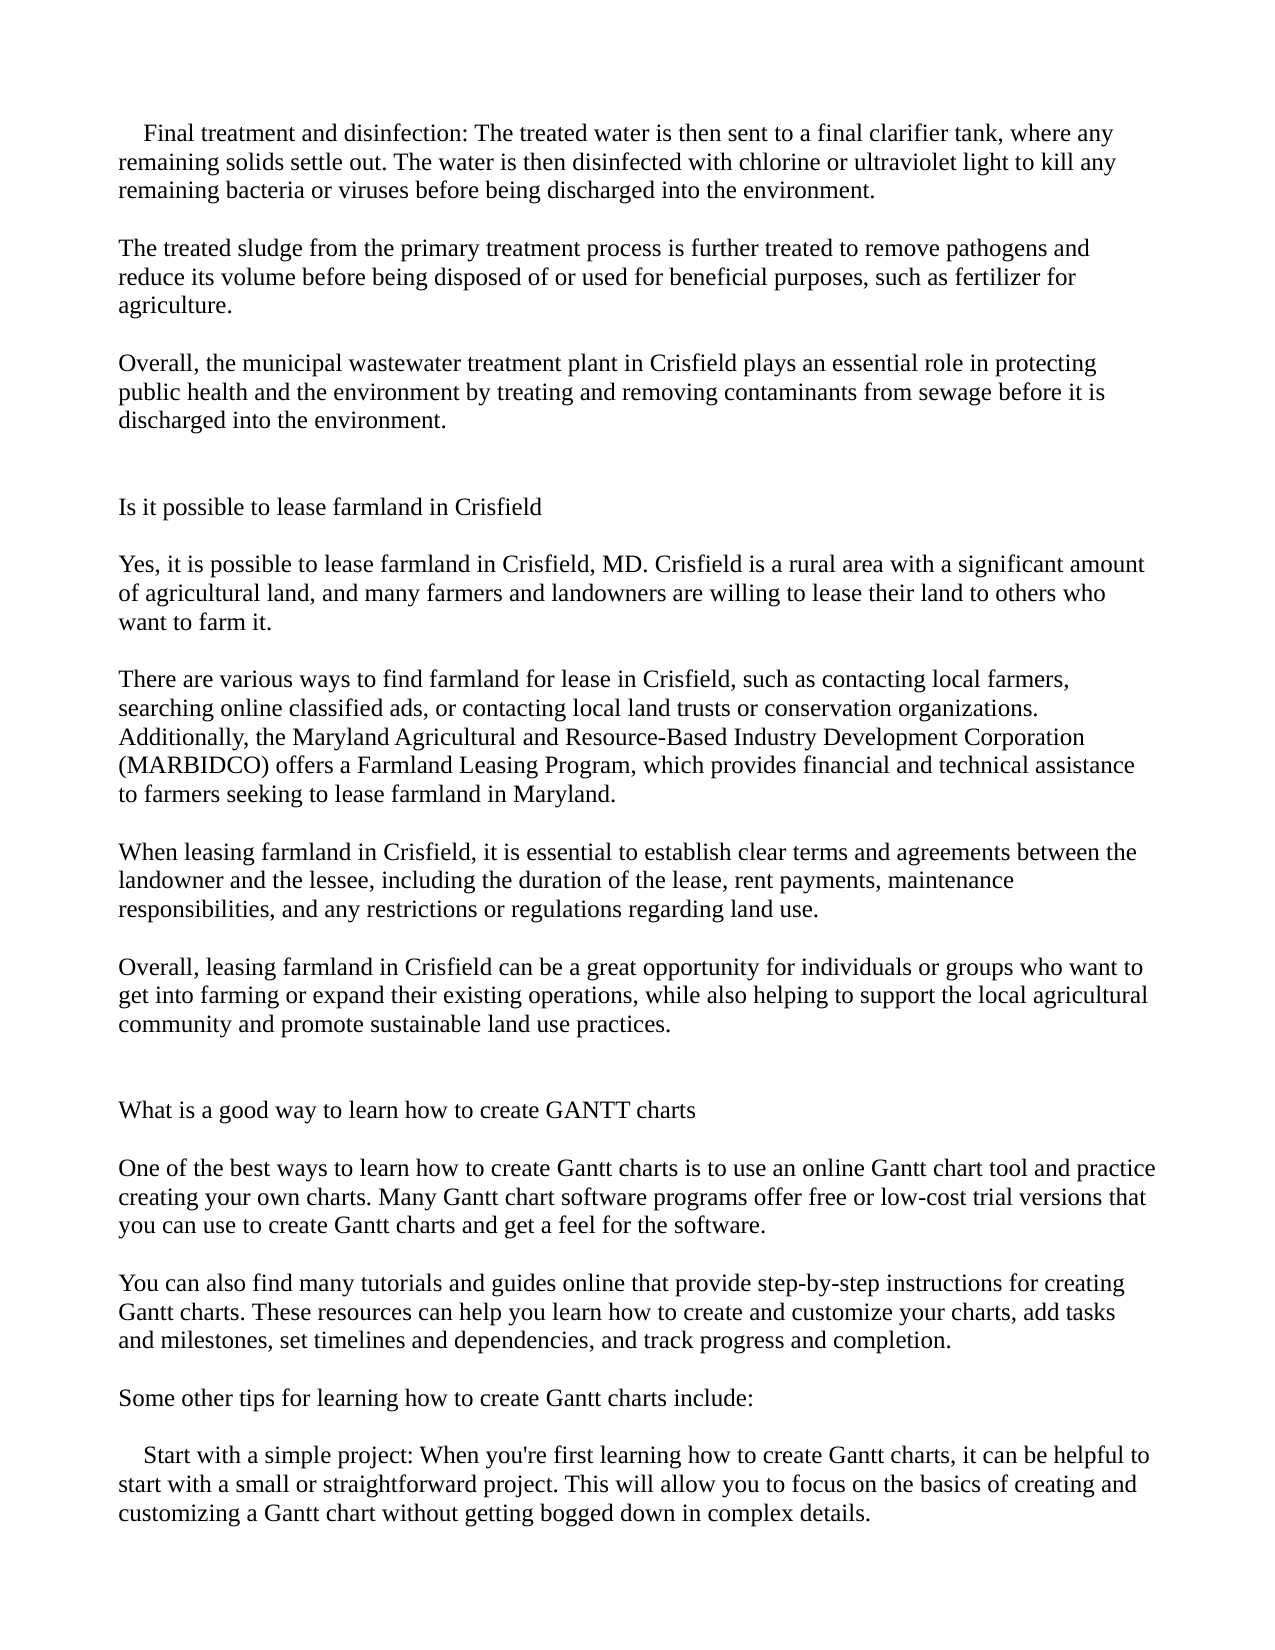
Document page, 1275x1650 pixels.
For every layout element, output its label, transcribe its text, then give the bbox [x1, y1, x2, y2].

text Some other tips for learning how to create Gantt charts include: [118, 1383, 1157, 1412]
text Final treatment and disinfection: The treated water is then sent to a final clarifier tank, where any remaining solids settle out. The water is then disinfected with chlorine or ultraviolet light to kill any remaining bacteria or viruses before being discharged into the environment. [118, 118, 1157, 204]
text You can also find many tutorials and guides online that provide step-by-step instructions for creating Gantt charts. These resources can help you learn how to create and customize your charts, add tasks and milestones, set timelines and dependencies, and track progress and completion. [118, 1268, 1157, 1354]
text What is a good way to learn how to create GANTT charts [118, 1096, 1157, 1124]
text Yes, it is possible to lease farmland in Crisfield, MD. Crisfield is a rural area with a significant amount of agricultural land, and many farmers and landowners are willing to lease their land to others who want to farm it. [118, 549, 1157, 636]
text There are various ways to find farmland for lease in Crisfield, such as contacting local farmers, searching online classified ads, or contacting local land trusts or conservation organizations. Additionally, the Maryland Agricultural and Resource-Based Industry Development Corporation (MARBIDCO) offers a Farmland Leasing Program, which provides financial and technical assistance to farmers seeking to lease farmland in Maryland. [118, 664, 1157, 808]
text The treated sludge from the primary treatment process is further treated to remove pathogens and reduce its volume before being disposed of or used for beneficial purposes, such as fertilizer for agriculture. [118, 233, 1157, 319]
text Start with a simple project: When you're first learning how to create Gantt charts, it can be helpful to start with a small or straightforward project. This will allow you to focus on the basics of creating and customizing a Gantt chart without getting bogged down in complex details. [118, 1441, 1157, 1527]
text Overall, leasing farmland in Crisfield can be a great opportunity for individuals or groups who want to get into farming or expand their existing operations, while also helping to support the local agricultural community and promote sustainable land use practices. [118, 952, 1157, 1038]
text One of the best ways to learn how to create Gantt charts is to use an online Gantt chart tool and practice creating your own charts. Many Gantt chart software programs offer free or low-cost trial versions that you can use to create Gantt charts and get a feel for the software. [118, 1153, 1157, 1239]
text Overall, the municipal wastewater treatment plant in Crisfield plays an essential role in protecting public health and the environment by treating and removing contaminants from sewage before it is discharged into the environment. [118, 348, 1157, 434]
text When leasing farmland in Crisfield, it is essential to establish clear terms and agreements between the landowner and the lessee, including the duration of the lease, rent payments, maintenance responsibilities, and any restrictions or regulations regarding land use. [118, 837, 1157, 923]
text Is it possible to lease farmland in Crisfield [118, 492, 1157, 521]
